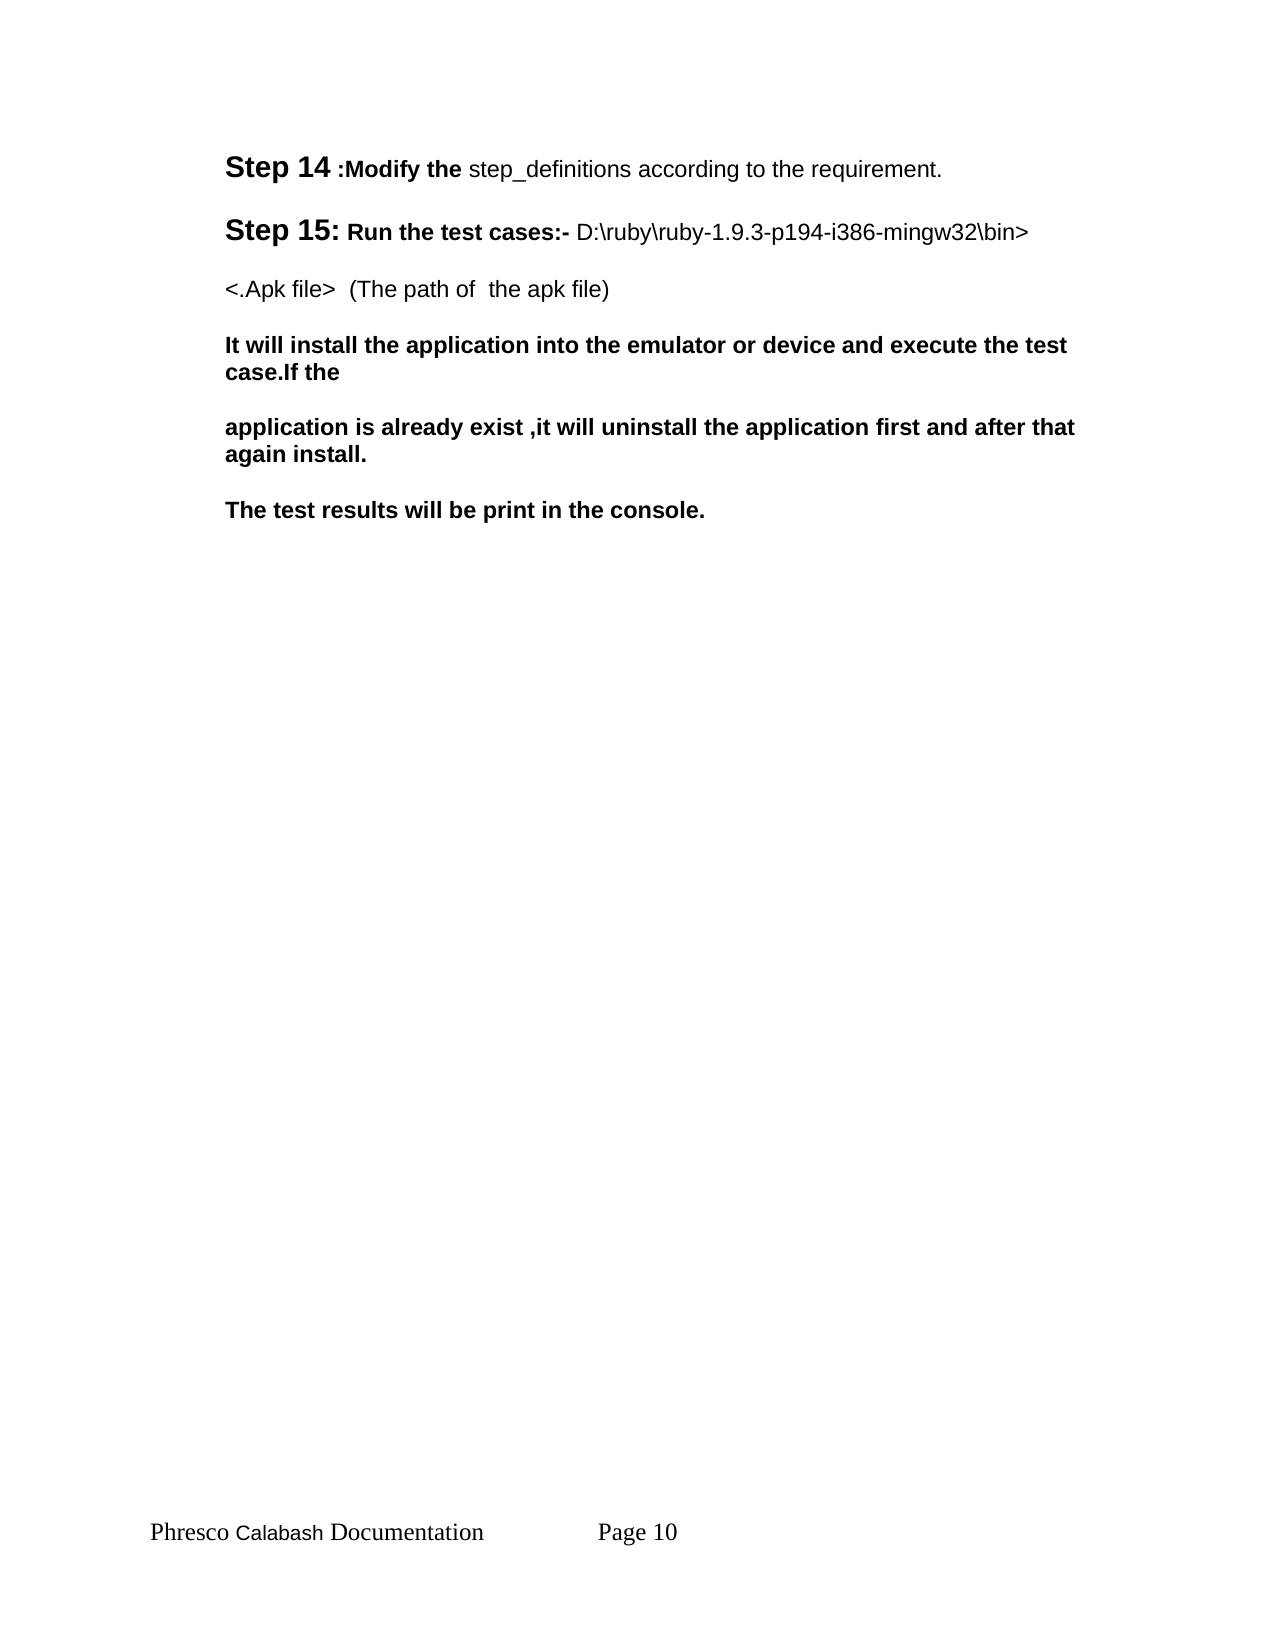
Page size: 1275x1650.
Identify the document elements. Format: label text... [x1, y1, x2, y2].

list Step 14 :Modify the step_definitions according to the requirement. Step 15: Run the test cases:- D:\ruby\ruby-1.9.3-p194-i386-mingw32\bin> <.Apk file> (The path of the apk file) It will install the application into the emulator or device and execute the test case.If the application is already exist ,it will uninstall the application first and after that again install. The test results will be print in the console. [187, 150, 1125, 609]
